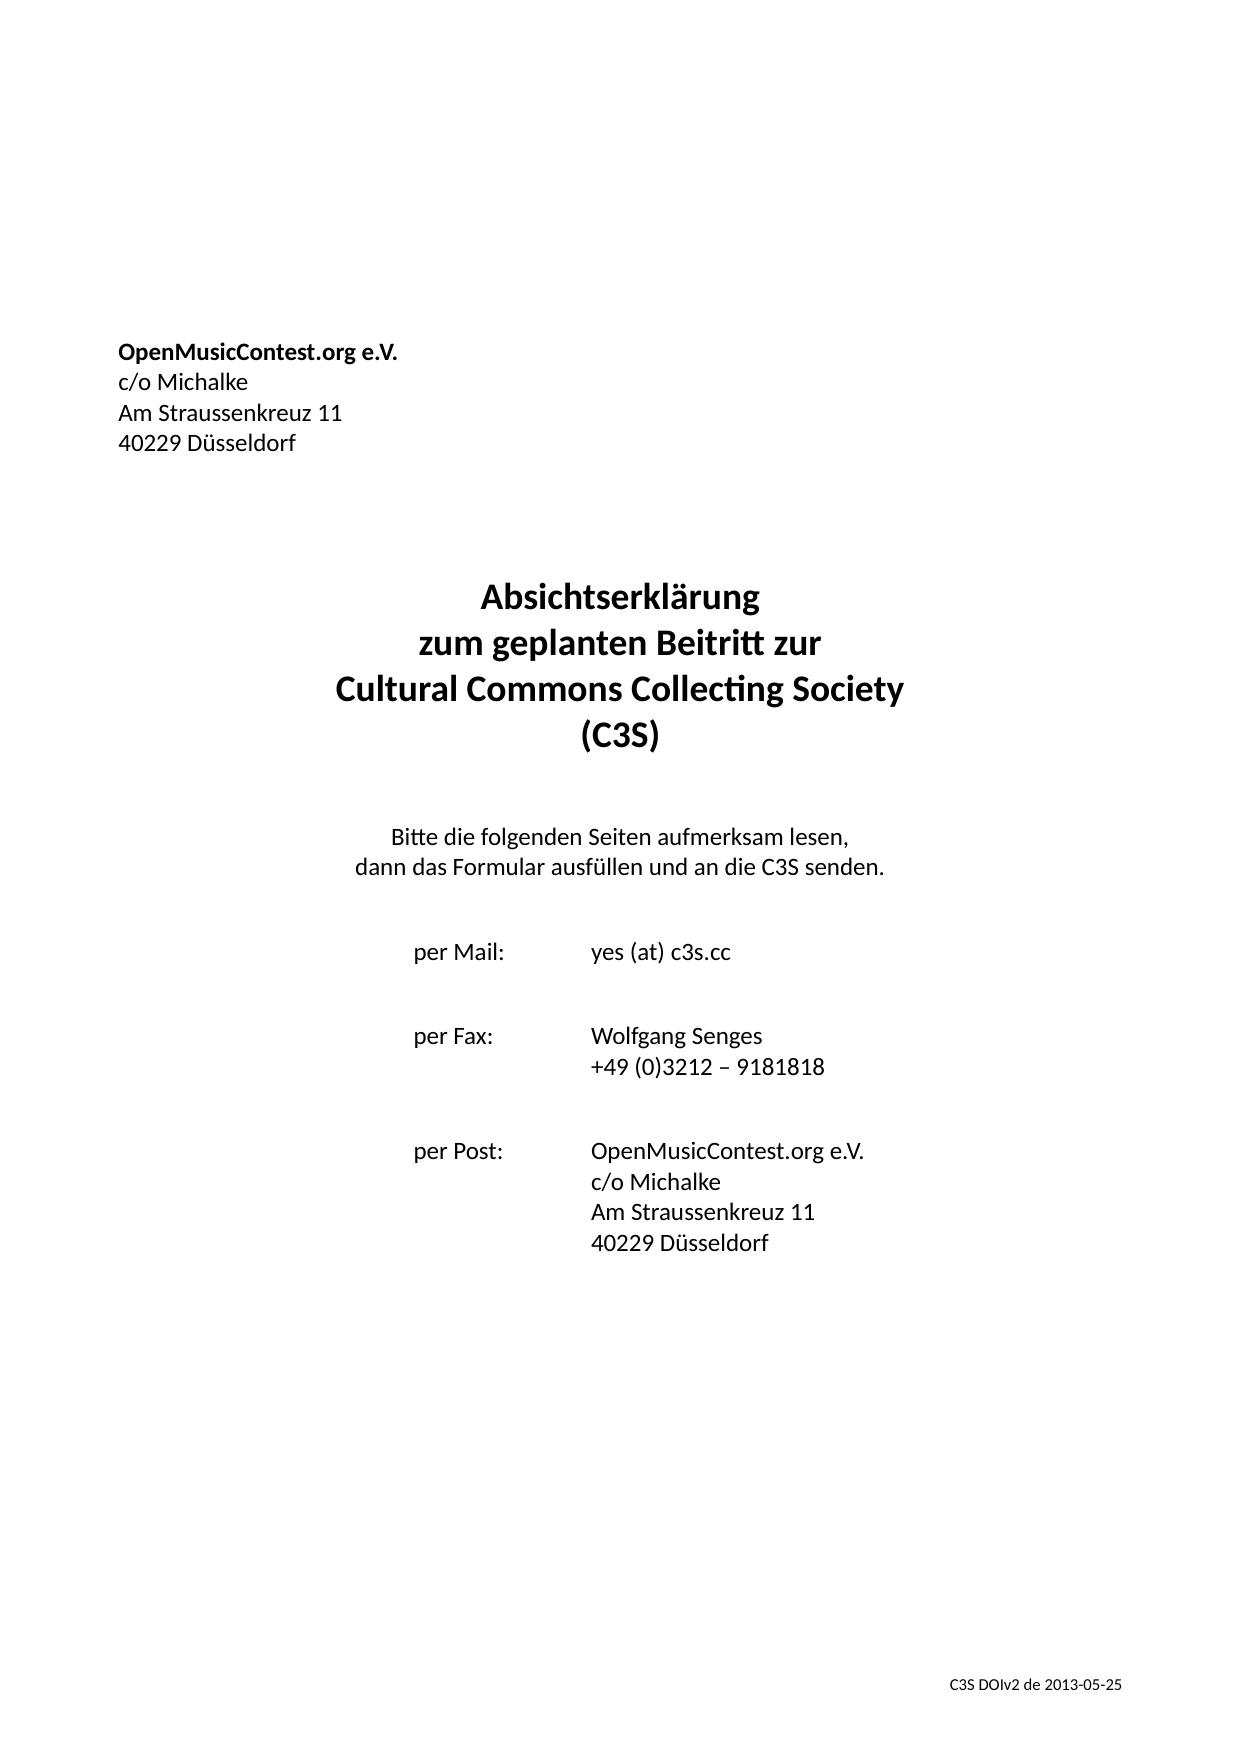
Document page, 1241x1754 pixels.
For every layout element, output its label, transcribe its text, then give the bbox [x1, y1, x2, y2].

text 40229 Düsseldorf [118, 1227, 1122, 1257]
text per Mail: yes (at) c3s.cc [118, 936, 1122, 966]
text OpenMusicContest.org e.V. [118, 336, 1122, 366]
text Bitte die folgenden Seiten aufmerksam lesen, dann das Formular ausfüllen und an die C3S senden. [118, 821, 1122, 882]
text c/o Michalke [118, 366, 1122, 397]
text per Fax: Wolfgang Senges +49 (0)3212 – 9181818 [118, 1020, 1122, 1081]
text Am Straussenkreuz 11 [118, 397, 1122, 427]
text per Post: OpenMusicContest.org e.V. c/o Michalke Am Straussenkreuz 11 [118, 1135, 1122, 1227]
text 40229 Düsseldorf [118, 427, 1122, 458]
text Absichtserklärung zum geplanten Beitritt zur Cultural Commons Collecting Society (C3S) [118, 573, 1122, 756]
